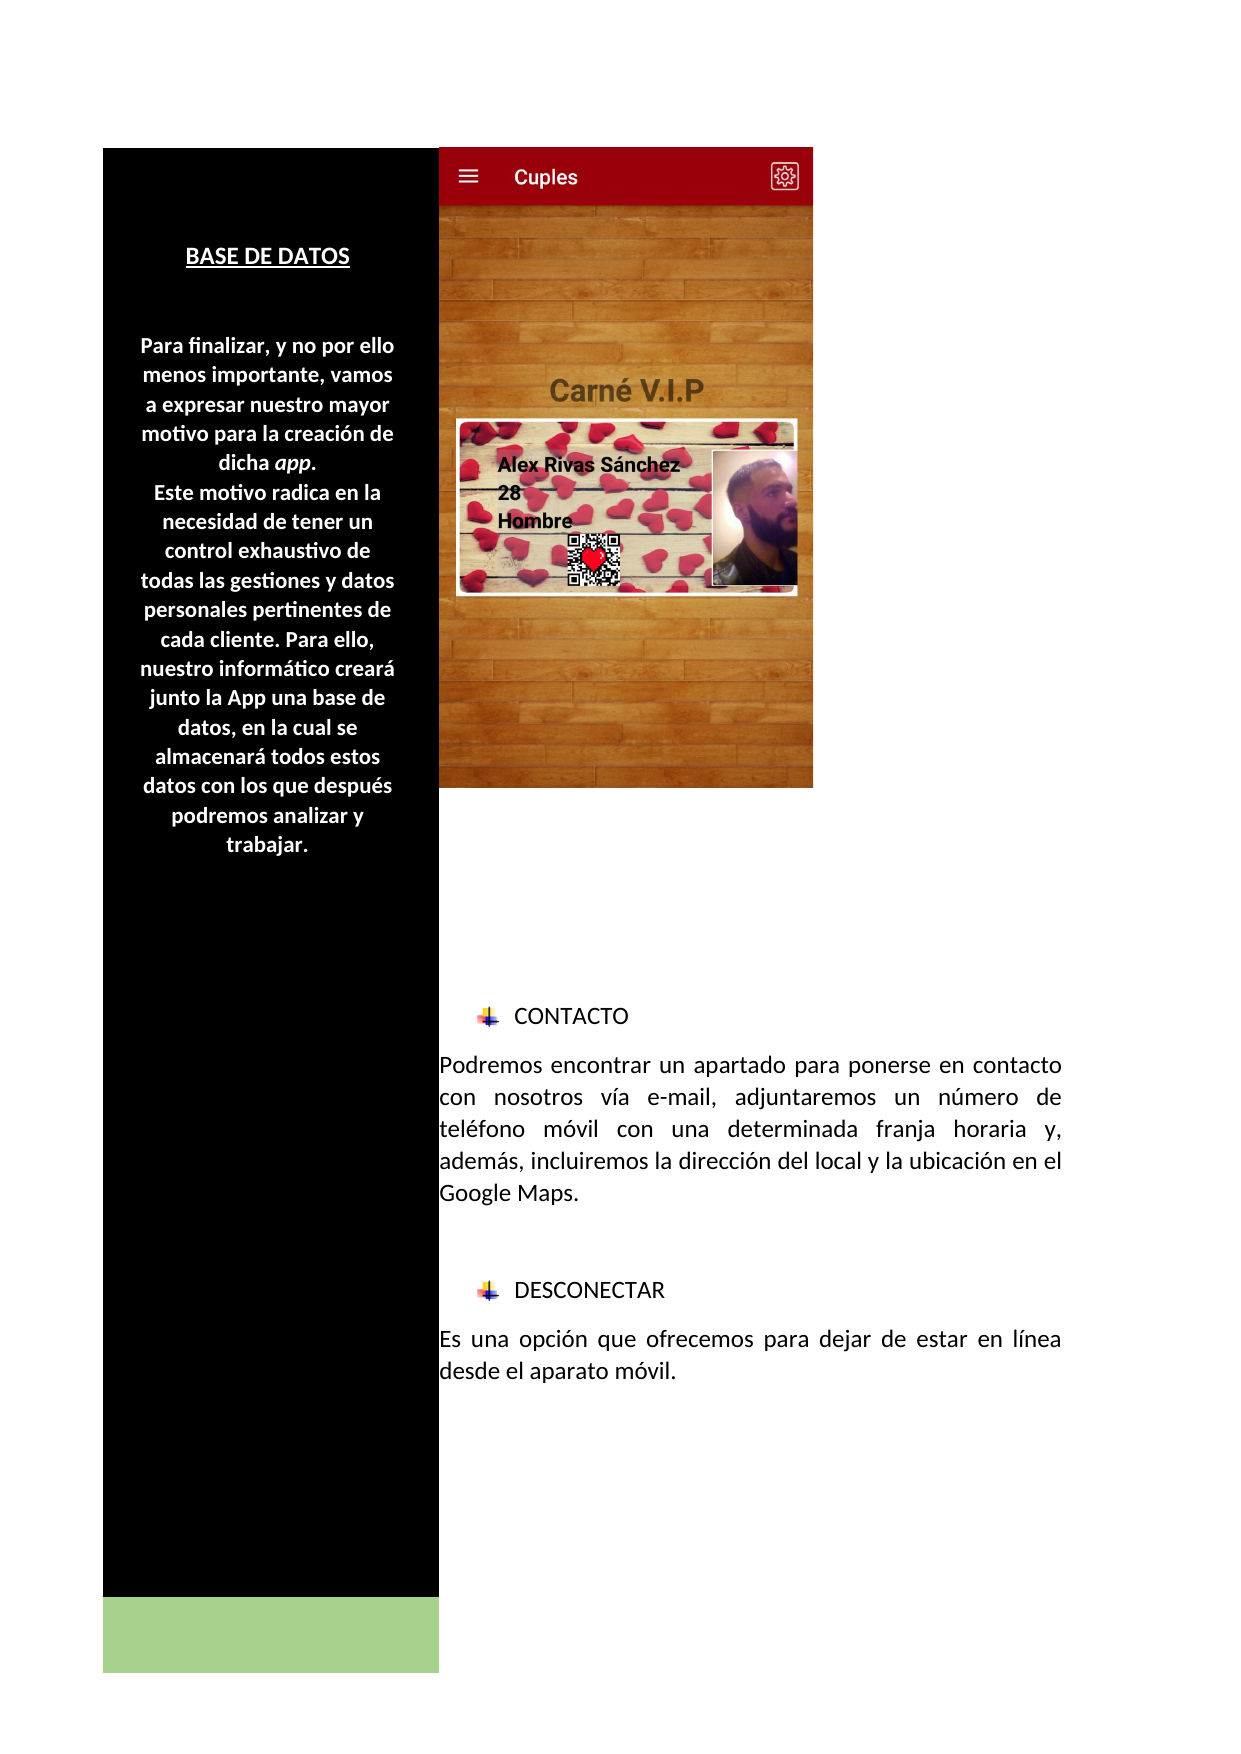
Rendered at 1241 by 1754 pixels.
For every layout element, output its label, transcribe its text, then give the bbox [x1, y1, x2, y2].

text Es una opción que ofrecemos para dejar de estar en línea desde el aparato móvil. [439, 1323, 1063, 1386]
list CONTACTO [439, 1001, 1063, 1031]
list DESCONECTAR [439, 1274, 1063, 1305]
text Podremos encontrar un apartado para ponerse en contacto con nosotros vía e-mail, adjuntaremos un número de teléfono móvil con una determinada franja horaria y, además, incluiremos la dirección del local y la ubicación en el Google Maps. [439, 1049, 1063, 1208]
